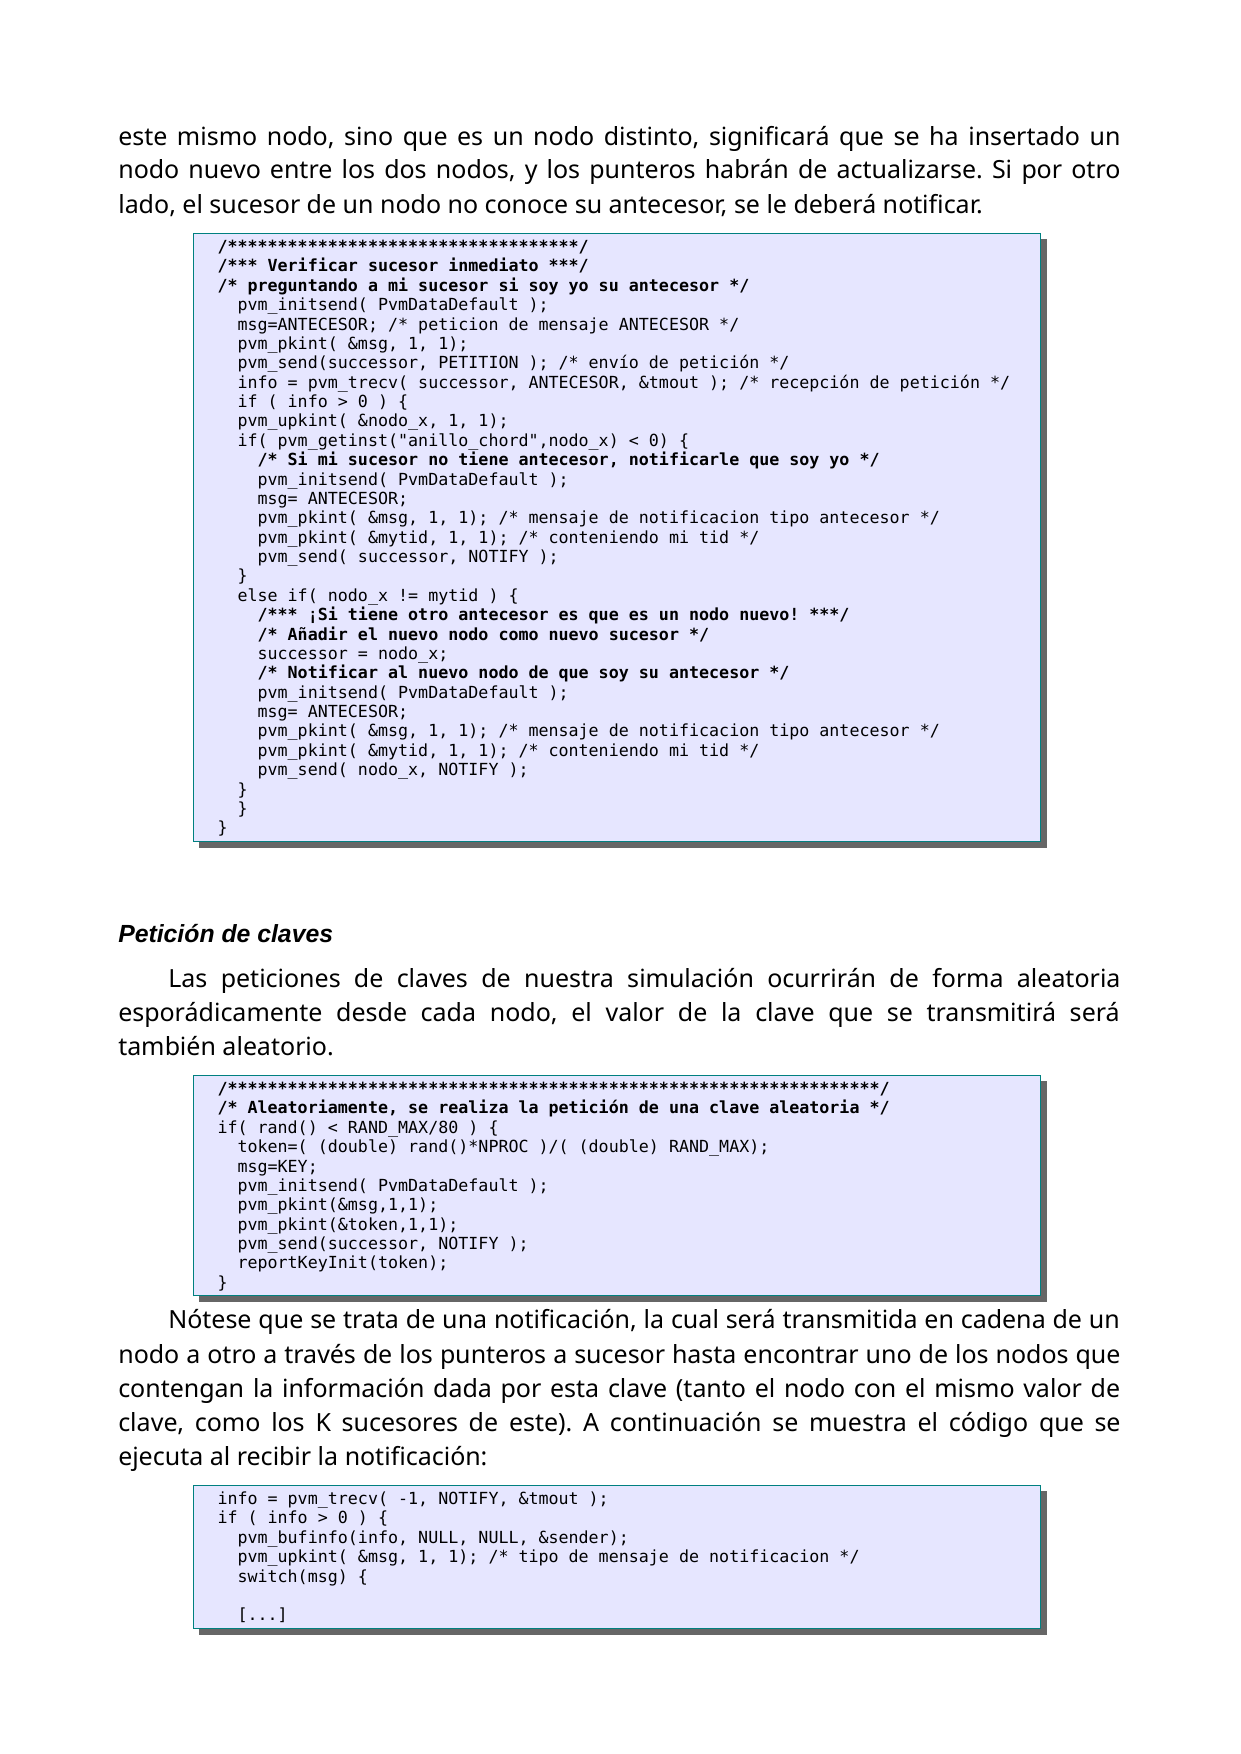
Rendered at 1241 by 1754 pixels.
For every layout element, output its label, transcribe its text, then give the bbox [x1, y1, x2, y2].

text pvm_send(successor, NOTIFY ); [194, 1230, 1040, 1249]
text pvm_pkint( &msg, 1, 1); /* mensaje de notificacion tipo antecesor */ [194, 504, 1040, 523]
text else if( nodo_x != mytid ) { [194, 582, 1040, 601]
text } [194, 814, 1040, 841]
text /*****************************************************************/ [194, 1076, 1040, 1094]
text pvm_initsend( PvmDataDefault ); [194, 465, 1040, 485]
text Nótese que se trata de una notificación, la cual será transmitida en cadena de un nodo a otro a través de los punteros a sucesor hasta encontrar uno de los nodos que contengan la información dada por esta clave (tanto el nodo con el mismo valor de clave, como los K sucesores de este). A continuación se muestra el código que se ejecuta al recibir la notificación: [118, 1302, 1122, 1472]
text if ( info > 0 ) { [194, 1504, 1040, 1524]
text pvm_upkint( &nodo_x, 1, 1); [194, 407, 1040, 427]
text este mismo nodo, sino que es un nodo distinto, significará que se ha insertado un nodo nuevo entre los dos nodos, y los punteros habrán de actualizarse. Si por otro lado, el sucesor de un nodo no conoce su antecesor, se le deberá notificar. [118, 118, 1122, 220]
text pvm_pkint( &mytid, 1, 1); /* conteniendo mi tid */ [194, 523, 1040, 543]
text if( pvm_getinst("anillo_chord",nodo_x) < 0) { [194, 427, 1040, 446]
text /* preguntando a mi sucesor si soy yo su antecesor */ [194, 272, 1040, 291]
text /* Aleatoriamente, se realiza la petición de una clave aleatoria */ [194, 1094, 1040, 1114]
text msg= ANTECESOR; [194, 485, 1040, 504]
text /* Añadir el nuevo nodo como nuevo sucesor */ [194, 620, 1040, 640]
text pvm_pkint( &msg, 1, 1); [194, 330, 1040, 349]
subtitle Petición de claves [118, 919, 1122, 948]
text [...] [194, 1601, 1040, 1628]
text pvm_bufinfo(info, NULL, NULL, &sender); [194, 1524, 1040, 1543]
text /* Si mi sucesor no tiene antecesor, notificarle que soy yo */ [194, 446, 1040, 465]
text pvm_pkint(&msg,1,1); [194, 1191, 1040, 1211]
text pvm_pkint( &mytid, 1, 1); /* conteniendo mi tid */ [194, 737, 1040, 756]
text /*** Verificar sucesor inmediato ***/ [194, 252, 1040, 272]
text token=( (double) rand()*NPROC )/( (double) RAND_MAX); [194, 1133, 1040, 1152]
text pvm_initsend( PvmDataDefault ); [194, 291, 1040, 310]
text } [194, 795, 1040, 814]
text if ( info > 0 ) { [194, 388, 1040, 407]
text if( rand() < RAND_MAX/80 ) { [194, 1114, 1040, 1133]
text pvm_pkint( &msg, 1, 1); /* mensaje de notificacion tipo antecesor */ [194, 717, 1040, 737]
text /* Notificar al nuevo nodo de que soy su antecesor */ [194, 659, 1040, 678]
text pvm_send( nodo_x, NOTIFY ); [194, 756, 1040, 775]
text pvm_upkint( &msg, 1, 1); /* tipo de mensaje de notificacion */ [194, 1543, 1040, 1562]
text /***********************************/ [194, 234, 1040, 252]
text } [194, 775, 1040, 795]
text } [194, 562, 1040, 582]
text msg= ANTECESOR; [194, 698, 1040, 717]
text pvm_initsend( PvmDataDefault ); [194, 1172, 1040, 1191]
text switch(msg) { [194, 1562, 1040, 1582]
text } [194, 1269, 1040, 1295]
text info = pvm_trecv( successor, ANTECESOR, &tmout ); /* recepción de petición */ [194, 368, 1040, 388]
text Las peticiones de claves de nuestra simulación ocurrirán de forma aleatoria esporádicamente desde cada nodo, el valor de la clave que se transmitirá será también aleatorio. [118, 960, 1122, 1062]
text pvm_initsend( PvmDataDefault ); [194, 678, 1040, 698]
text reportKeyInit(token); [194, 1249, 1040, 1269]
text pvm_send( successor, NOTIFY ); [194, 543, 1040, 562]
text pvm_send(successor, PETITION ); /* envío de petición */ [194, 349, 1040, 368]
text /*** ¡Si tiene otro antecesor es que es un nodo nuevo! ***/ [194, 601, 1040, 620]
text successor = nodo_x; [194, 640, 1040, 659]
text info = pvm_trecv( -1, NOTIFY, &tmout ); [194, 1486, 1040, 1504]
text msg=ANTECESOR; /* peticion de mensaje ANTECESOR */ [194, 310, 1040, 330]
text pvm_pkint(&token,1,1); [194, 1211, 1040, 1230]
text msg=KEY; [194, 1152, 1040, 1172]
